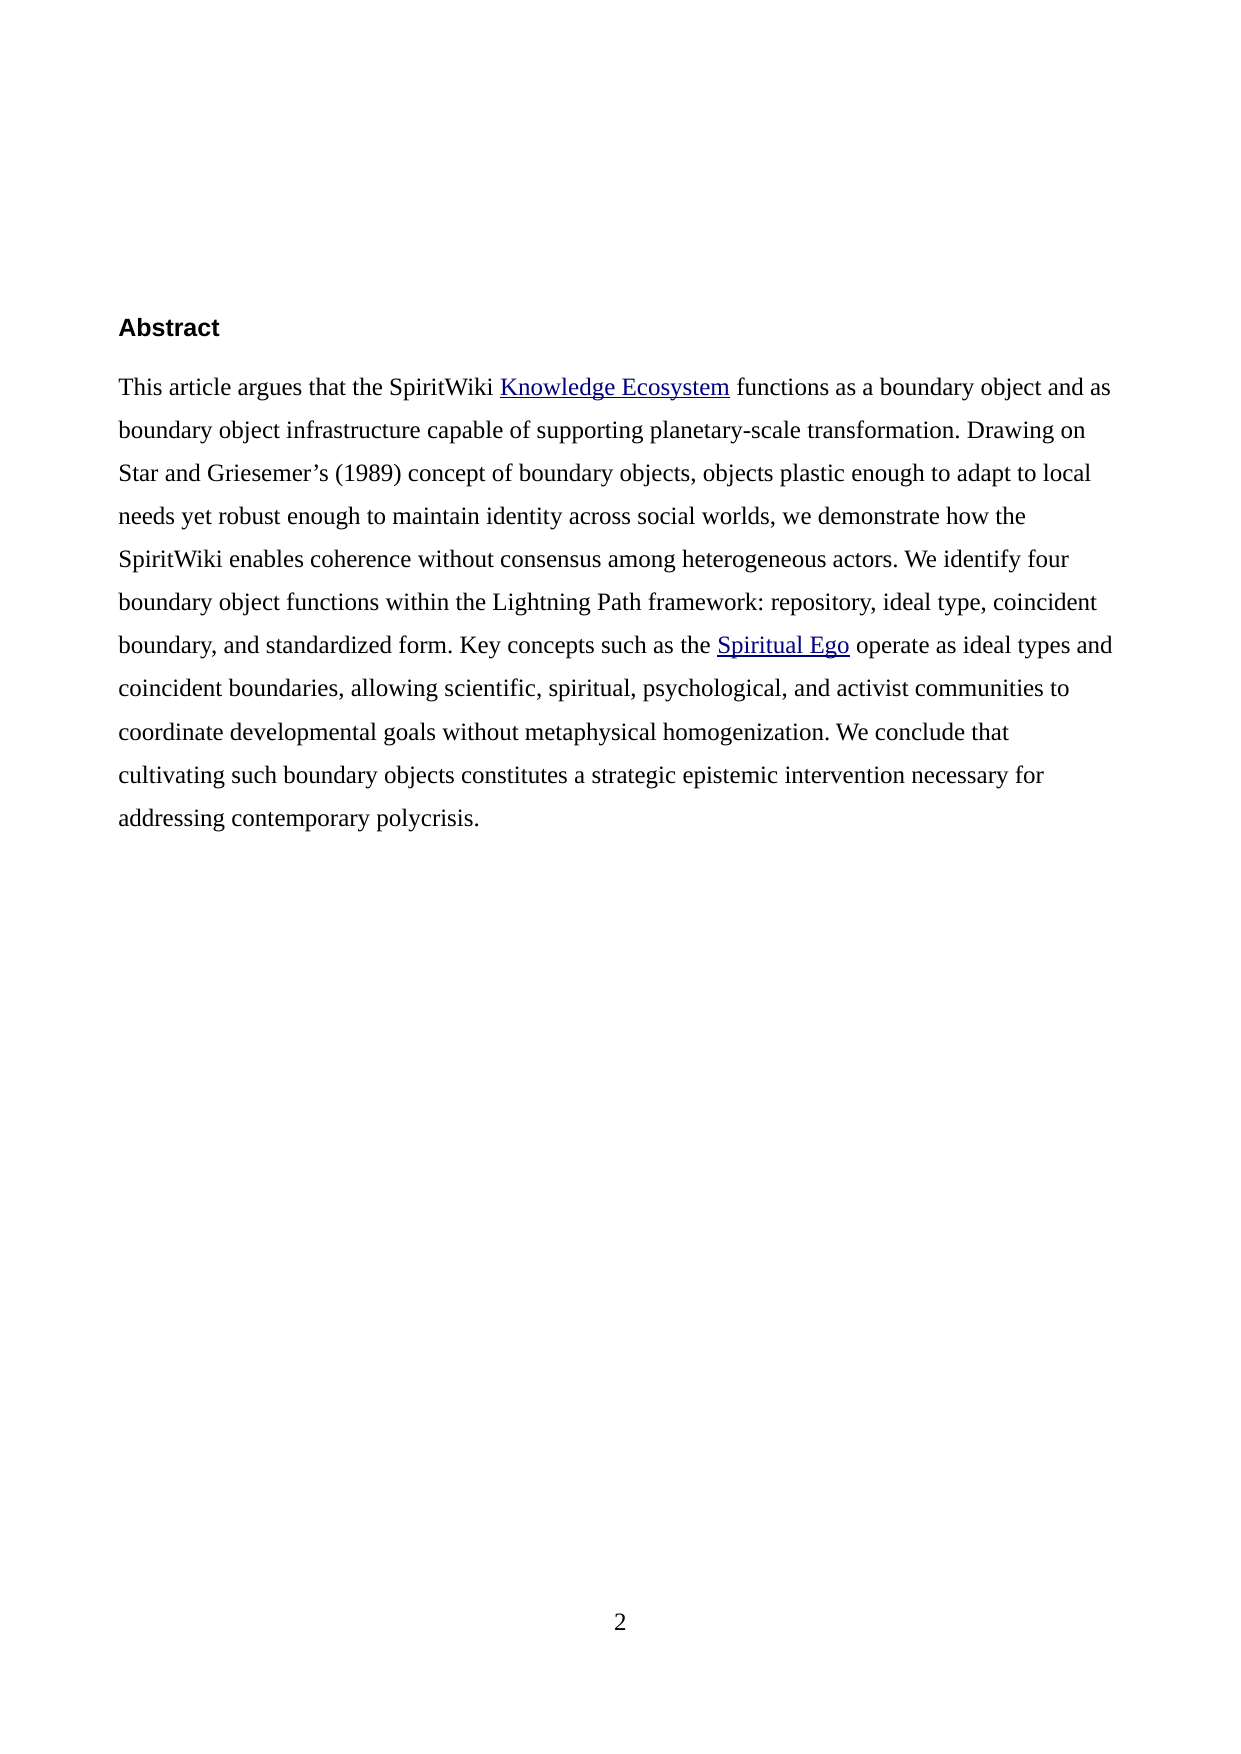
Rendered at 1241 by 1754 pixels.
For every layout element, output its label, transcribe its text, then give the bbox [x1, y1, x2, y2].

subtitle Abstract [118, 313, 1122, 342]
text This article argues that the SpiritWiki Knowledge Ecosystem functions as a boundary object and as boundary object infrastructure capable of supporting planetary-scale transformation. Drawing on Star and Griesemer’s (1989) concept of boundary objects, objects plastic enough to adapt to local needs yet robust enough to maintain identity across social worlds, we demonstrate how the SpiritWiki enables coherence without consensus among heterogeneous actors. We identify four boundary object functions within the Lightning Path framework: repository, ideal type, coincident boundary, and standardized form. Key concepts such as the Spiritual Ego operate as ideal types and coincident boundaries, allowing scientific, spiritual, psychological, and activist communities to coordinate developmental goals without metaphysical homogenization. We conclude that cultivating such boundary objects constitutes a strategic epistemic intervention necessary for addressing contemporary polycrisis. [118, 372, 1122, 832]
